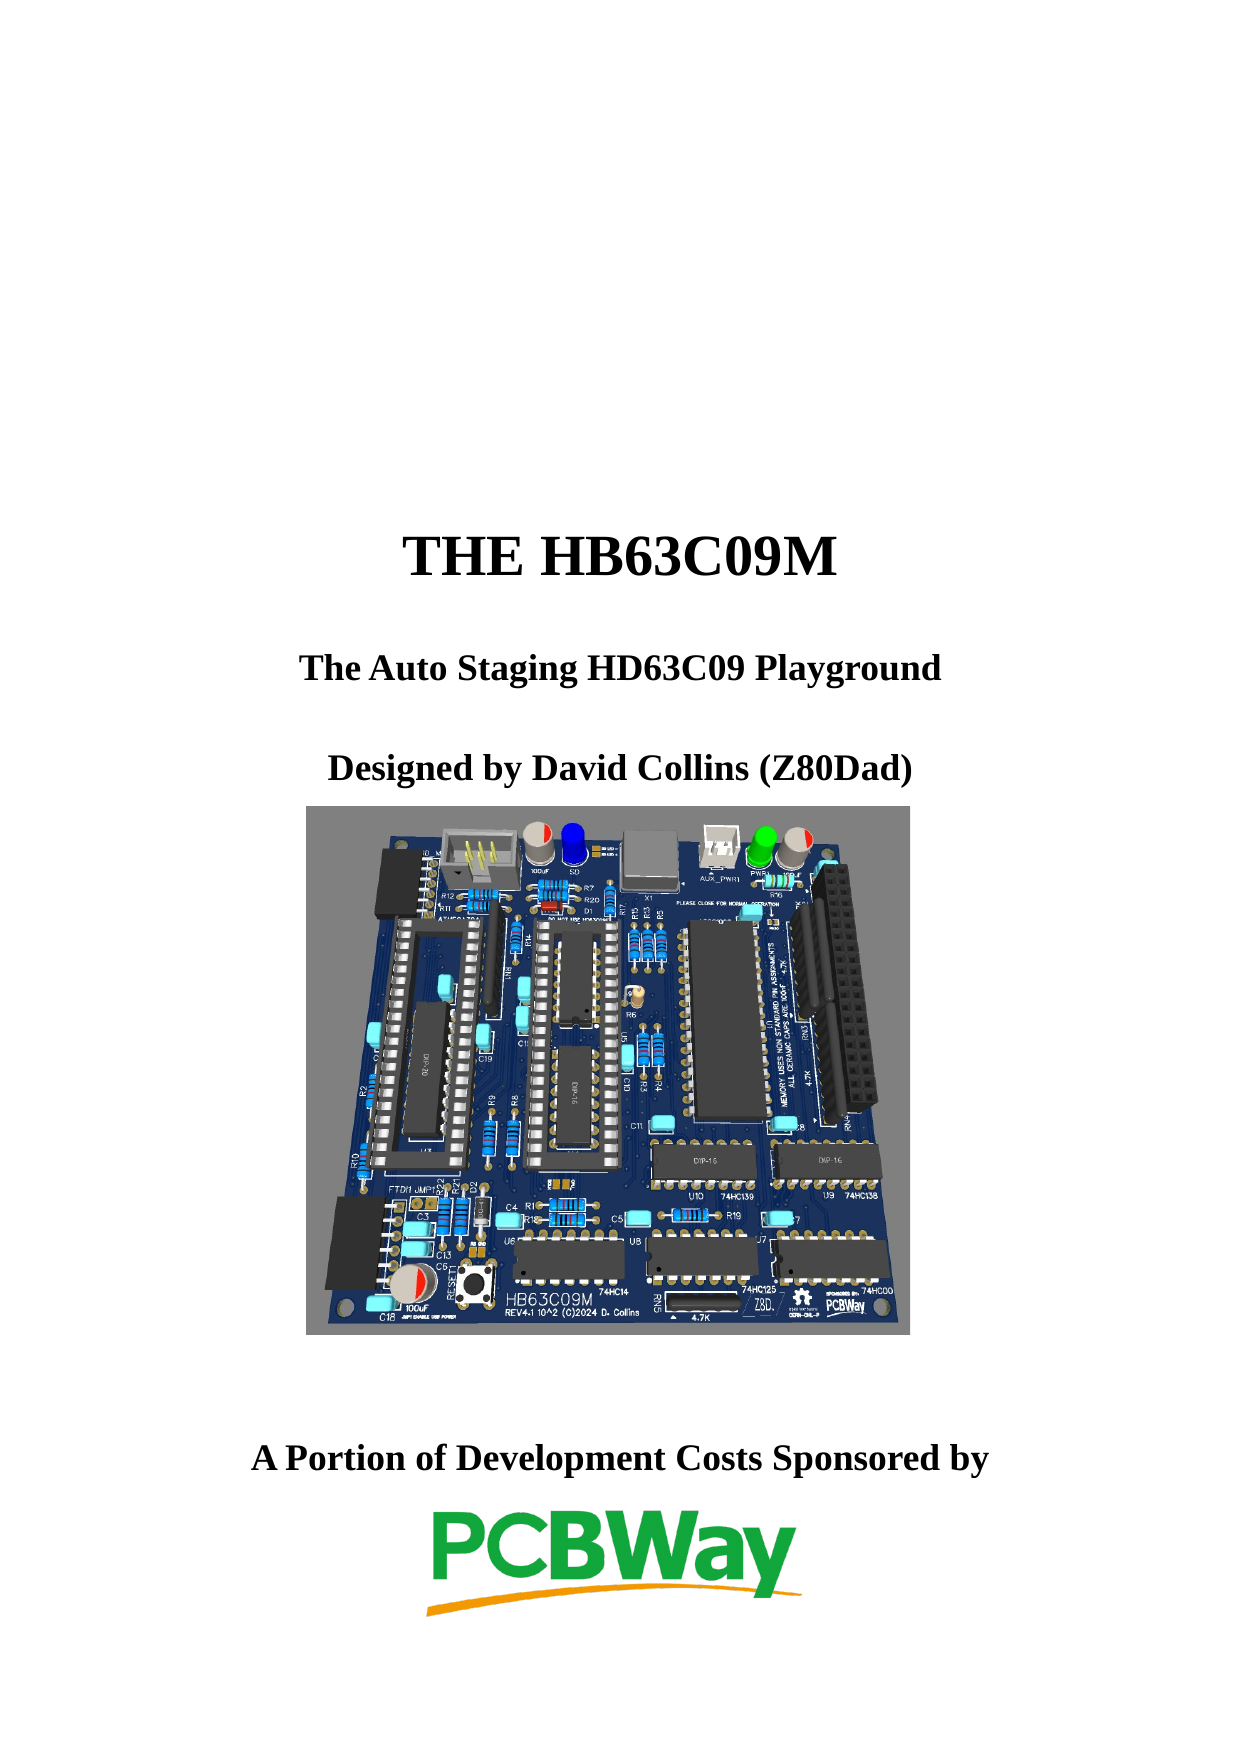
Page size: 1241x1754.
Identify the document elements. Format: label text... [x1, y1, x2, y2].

picture [306, 806, 910, 1335]
text The Auto Staging HD63C09 Playground [118, 645, 1122, 688]
text Designed by David Collins (Z80Dad) [118, 746, 1122, 789]
text THE HB63C09M [118, 521, 1122, 588]
picture [426, 1510, 803, 1617]
text A Portion of Development Costs Sponsored by [118, 1436, 1122, 1479]
